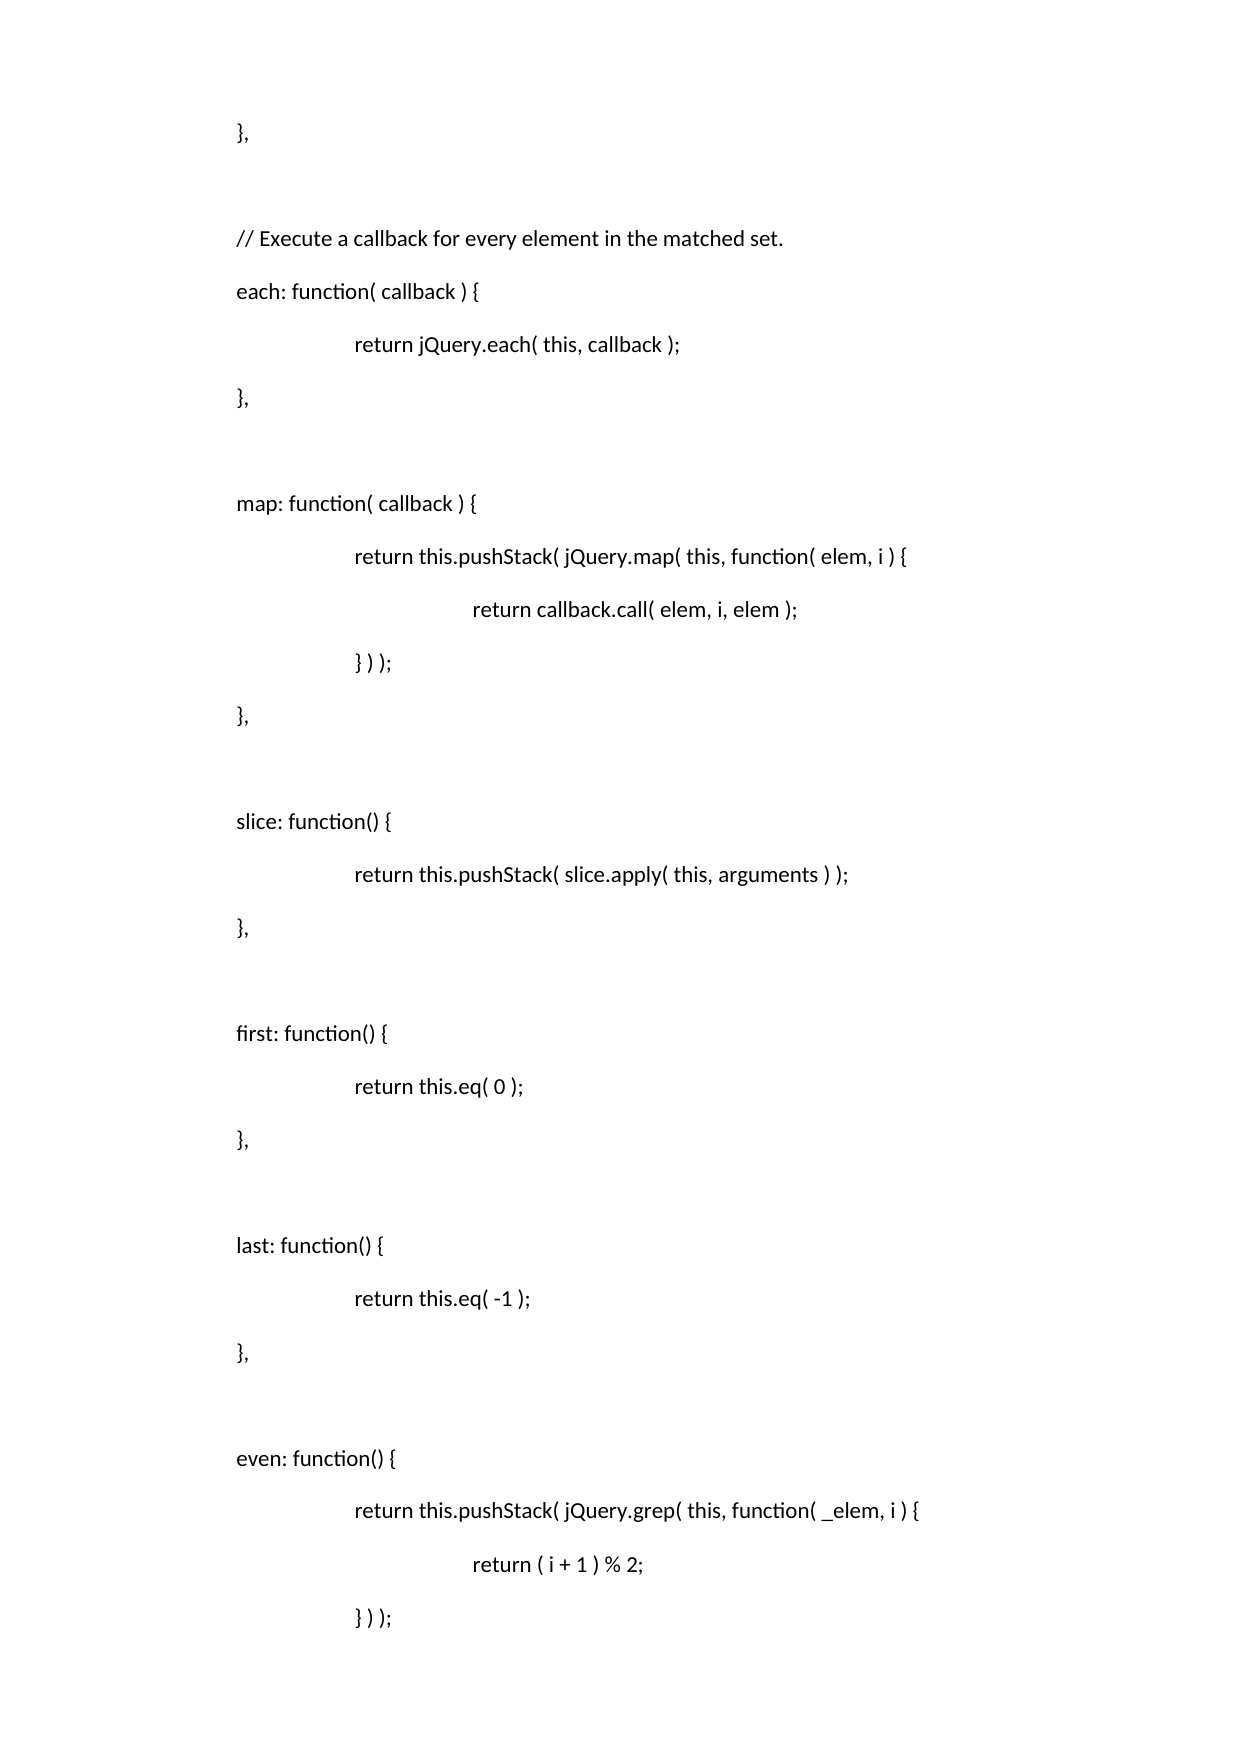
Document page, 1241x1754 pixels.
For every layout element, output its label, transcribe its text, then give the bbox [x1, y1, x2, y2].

text }, [118, 383, 1122, 411]
text }, [118, 1126, 1122, 1153]
text last: function() { [118, 1232, 1122, 1259]
text map: function( callback ) { [118, 489, 1122, 517]
text // Execute a callback for every element in the matched set. [118, 224, 1122, 252]
text return this.eq( 0 ); [118, 1072, 1122, 1101]
text return this.pushStack( jQuery.grep( this, function( _elem, i ) { [118, 1497, 1122, 1525]
text }, [118, 701, 1122, 729]
text each: function( callback ) { [118, 277, 1122, 305]
text return ( i + 1 ) % 2; [118, 1550, 1122, 1578]
text return jQuery.each( this, callback ); [118, 330, 1122, 358]
text first: function() { [118, 1019, 1122, 1047]
text return this.pushStack( jQuery.map( this, function( elem, i ) { [118, 542, 1122, 570]
text slice: function() { [118, 807, 1122, 835]
text } ) ); [118, 648, 1122, 676]
text }, [118, 913, 1122, 941]
text }, [118, 118, 1122, 146]
text return this.eq( -1 ); [118, 1284, 1122, 1313]
text }, [118, 1338, 1122, 1366]
text even: function() { [118, 1444, 1122, 1472]
text return callback.call( elem, i, elem ); [118, 595, 1122, 623]
text } ) ); [118, 1603, 1122, 1631]
text return this.pushStack( slice.apply( this, arguments ) ); [118, 860, 1122, 888]
